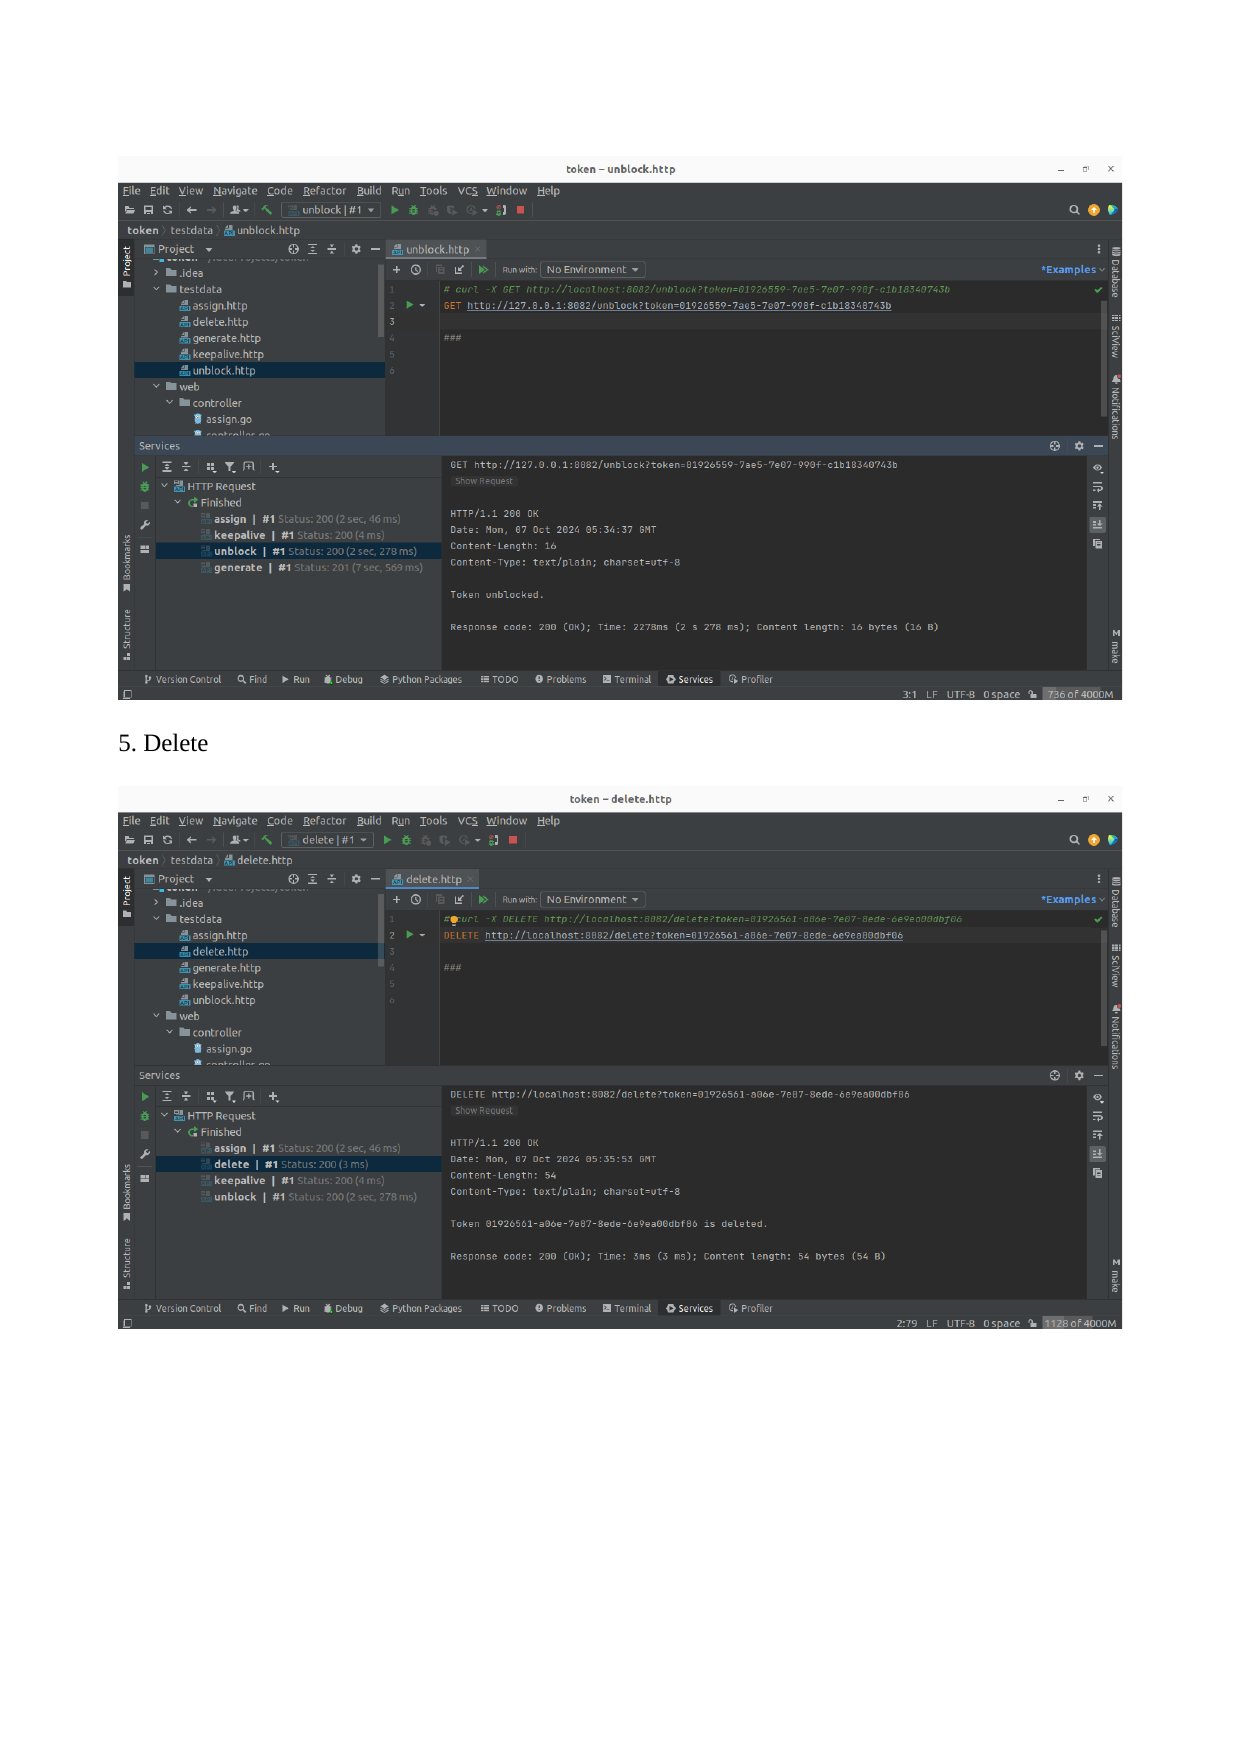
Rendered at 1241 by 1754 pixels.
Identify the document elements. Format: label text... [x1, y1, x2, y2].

picture [118, 156, 1123, 700]
text 5. Delete [118, 728, 1122, 757]
picture [118, 785, 1123, 1329]
